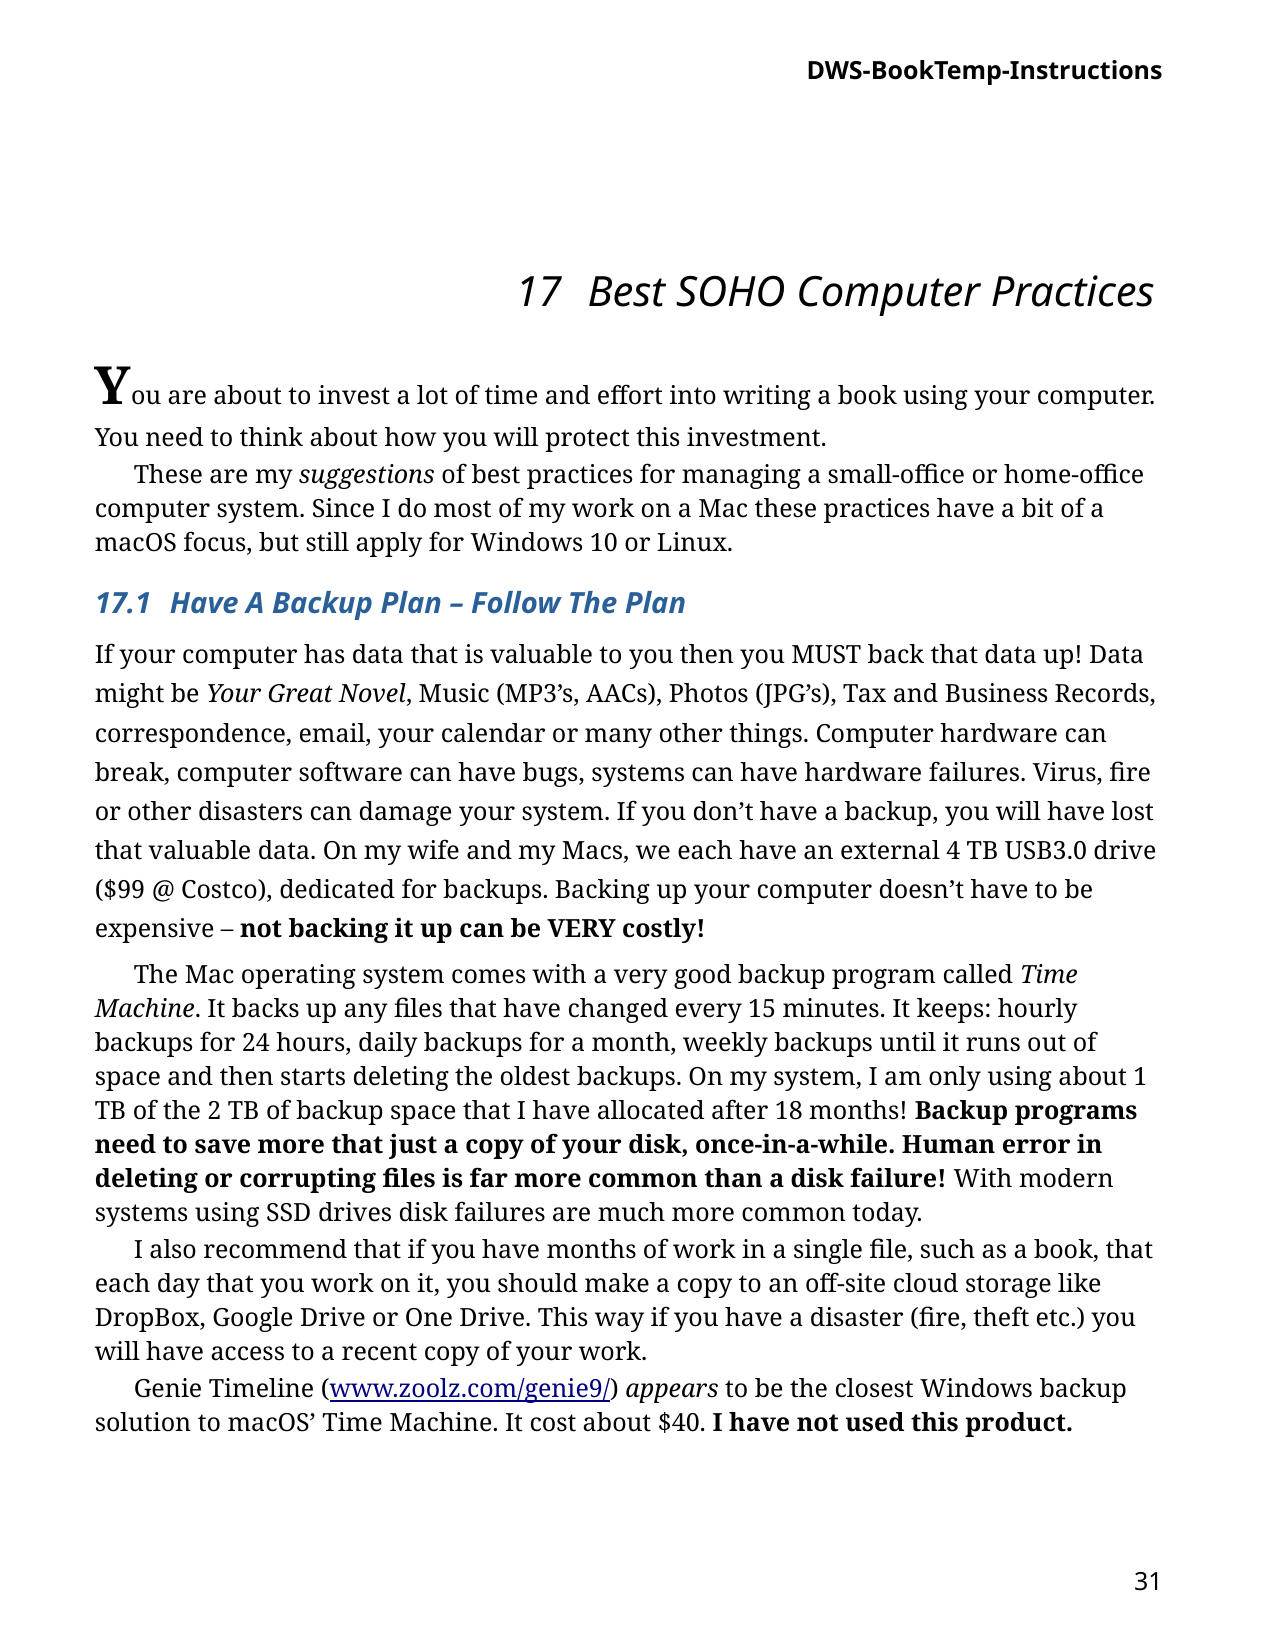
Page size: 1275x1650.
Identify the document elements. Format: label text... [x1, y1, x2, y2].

text These are my suggestions of best practices for managing a small-office or home-office computer system. Since I do most of my work on a Mac these practices have a bit of a macOS focus, but still apply for Windows 10 or Linux. [94, 457, 1162, 559]
subtitle Best SOHO Computer Practices [94, 258, 1162, 321]
text I also recommend that if you have months of work in a single file, such as a book, that each day that you work on it, you should make a copy to an off-site cloud storage like DropBox, Google Drive or One Drive. This way if you have a disaster (fire, theft etc.) you will have access to a recent copy of your work. [94, 1232, 1162, 1368]
text If your computer has data that is valuable to you then you MUST back that data up! Data might be Your Great Novel, Music (MP3’s, AACs), Photos (JPG’s), Tax and Business Records, correspondence, email, your calendar or many other things. Computer hardware can break, computer software can have bugs, systems can have hardware failures. Virus, fire or other disasters can damage your system. If you don’t have a backup, you will have lost that valuable data. On my wife and my Macs, we each have an external 4 TB USB3.0 drive ($99 @ Costco), dedicated for backups. Backing up your computer doesn’t have to be expensive – not backing it up can be VERY costly! [94, 637, 1162, 945]
text You are about to invest a lot of time and effort into writing a book using your computer. You need to think about how you will protect this investment. [94, 348, 1162, 453]
subtitle Have a Backup Plan – Follow The Plan [94, 582, 1162, 622]
text The Mac operating system comes with a very good backup program called Time Machine. It backs up any files that have changed every 15 minutes. It keeps: hourly backups for 24 hours, daily backups for a month, weekly backups until it runs out of space and then starts deleting the oldest backups. On my system, I am only using about 1 TB of the 2 TB of backup space that I have allocated after 18 months! Backup programs need to save more that just a copy of your disk, once-in-a-while. Human error in deleting or corrupting files is far more common than a disk failure! With modern systems using SSD drives disk failures are much more common today. [94, 956, 1162, 1229]
text Genie Timeline (www.zoolz.com/genie9/) appears to be the closest Windows backup solution to macOS’ Time Machine. It cost about $40. I have not used this product. [94, 1371, 1162, 1439]
